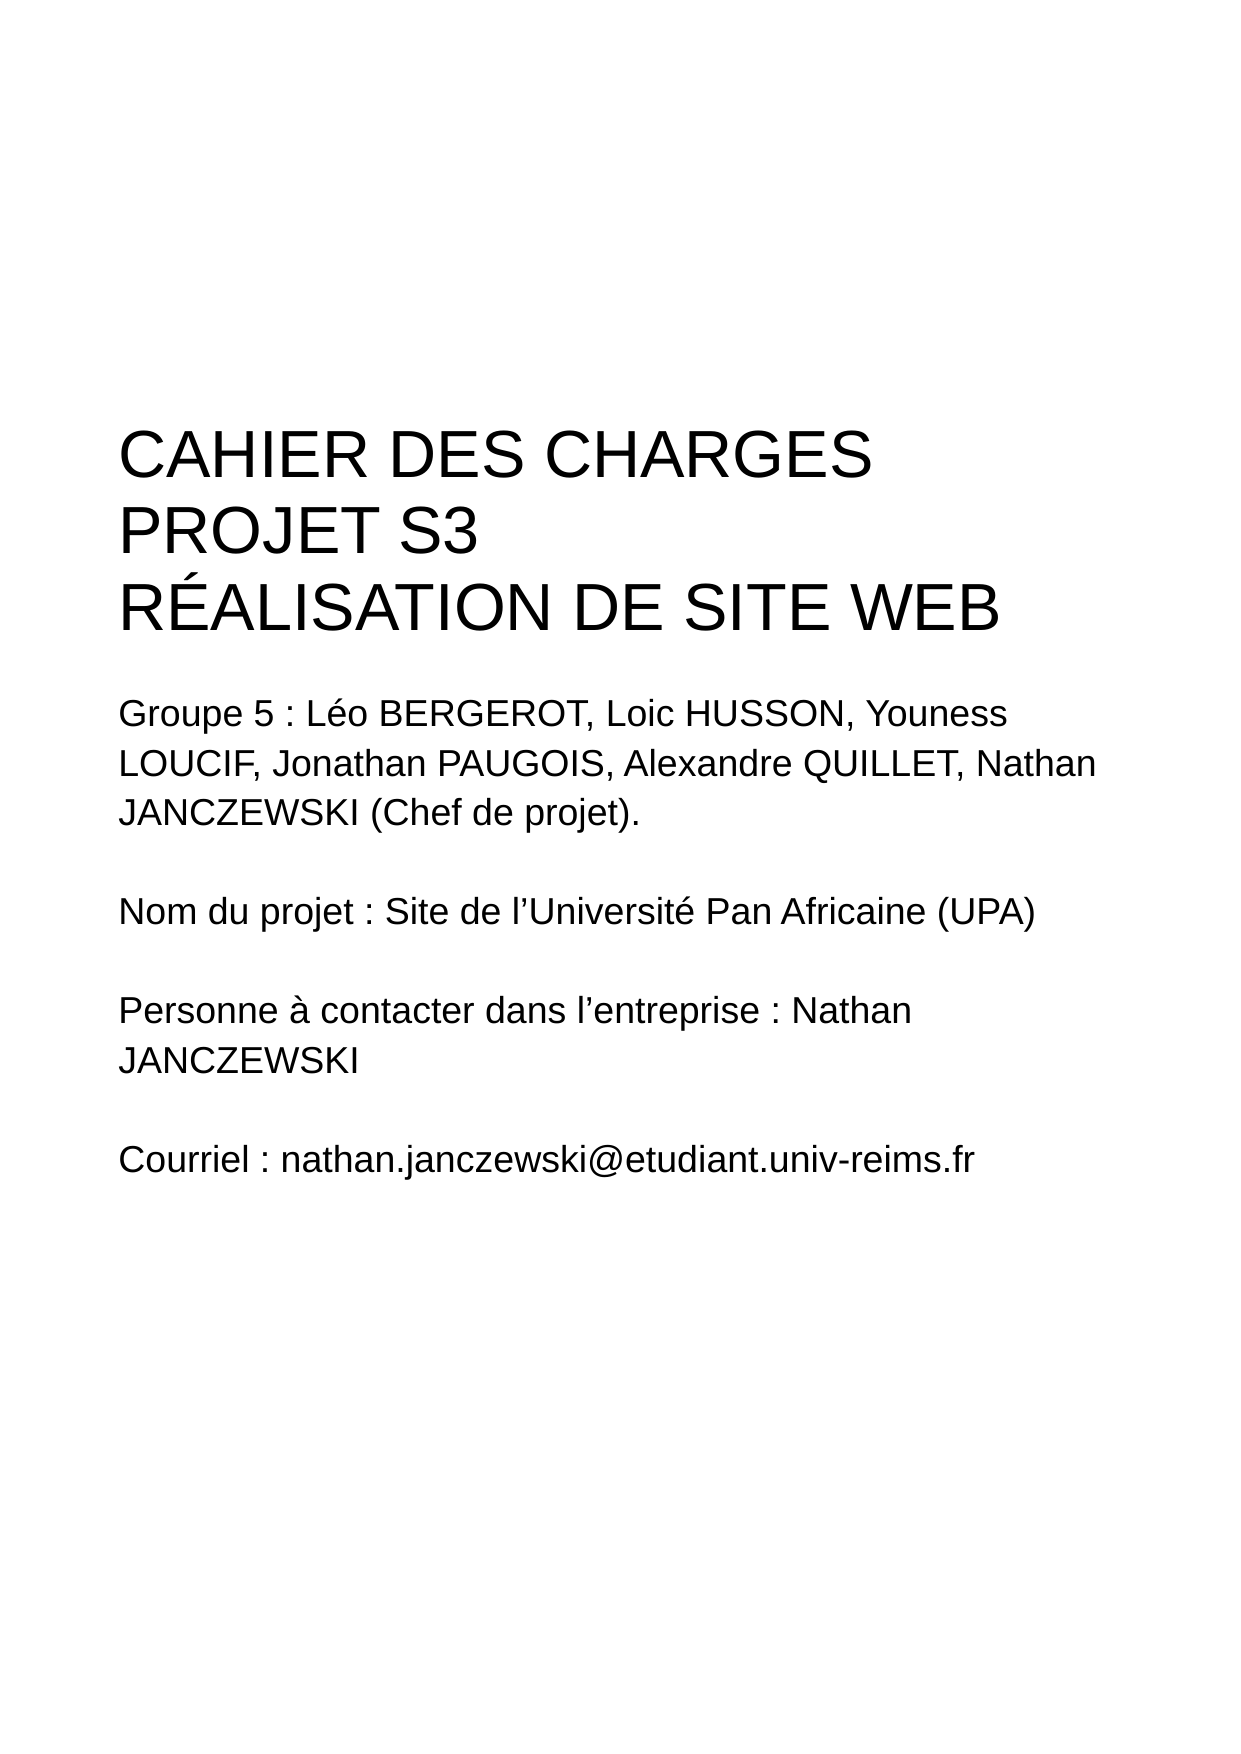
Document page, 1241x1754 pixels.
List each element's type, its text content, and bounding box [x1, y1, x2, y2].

text RÉALISATION DE SITE WEB [118, 568, 1122, 644]
text Courriel : nathan.janczewski@etudiant.univ-reims.fr [118, 1137, 1122, 1181]
text CAHIER DES CHARGES [118, 414, 1122, 491]
text Nom du projet : Site de l’Université Pan Africaine (UPA) [118, 889, 1122, 933]
text Personne à contacter dans l’entreprise : Nathan JANCZEWSKI [118, 989, 1122, 1081]
text Groupe 5 : Léo BERGEROT, Loic HUSSON, Youness LOUCIF, Jonathan PAUGOIS, Alexandre QUILLET, Nathan JANCZEWSKI (Chef de projet). [118, 691, 1122, 833]
text PROJET S3 [118, 491, 1122, 568]
